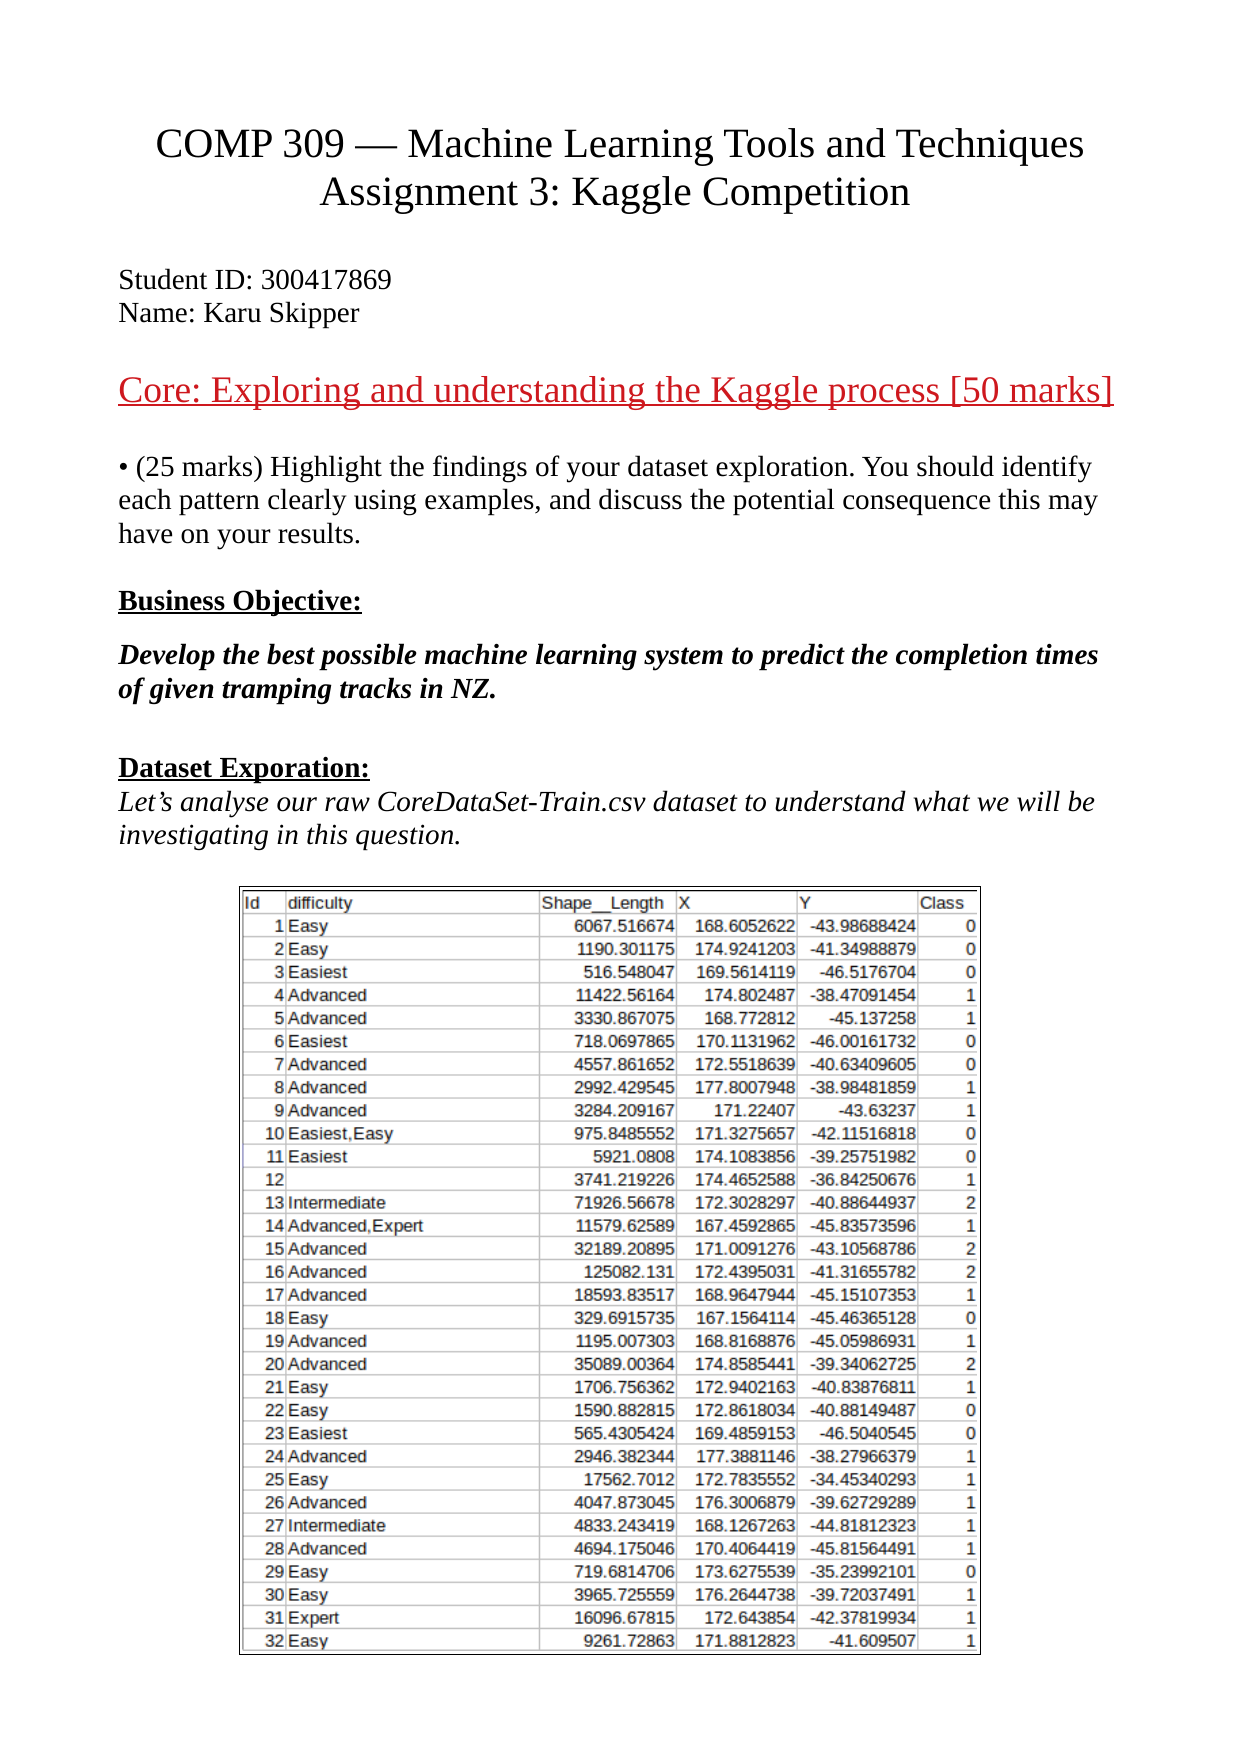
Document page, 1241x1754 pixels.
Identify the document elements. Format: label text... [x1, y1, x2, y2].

text Dataset Exporation: [118, 750, 1122, 784]
text Student ID: 300417869 [118, 262, 1122, 295]
picture [242, 890, 977, 1651]
text Let’s analyse our raw CoreDataSet-Train.csv dataset to understand what we will be investigating in this question. [118, 784, 1122, 851]
subtitle Develop the best possible machine learning system to predict the completion times of given tramping tracks in NZ. [118, 637, 1122, 704]
text Business Objective: [118, 583, 1122, 616]
text COMP 309 — Machine Learning Tools and Techniques [118, 118, 1122, 166]
text Name: Karu Skipper [118, 295, 1122, 329]
text Assignment 3: Kaggle Competition [118, 166, 1122, 214]
text Core: Exploring and understanding the Kaggle process [50 marks] [118, 367, 1122, 410]
text • (25 marks) Highlight the findings of your dataset exploration. You should identify each pattern clearly using examples, and discuss the potential consequence this may have on your results. [118, 449, 1122, 549]
